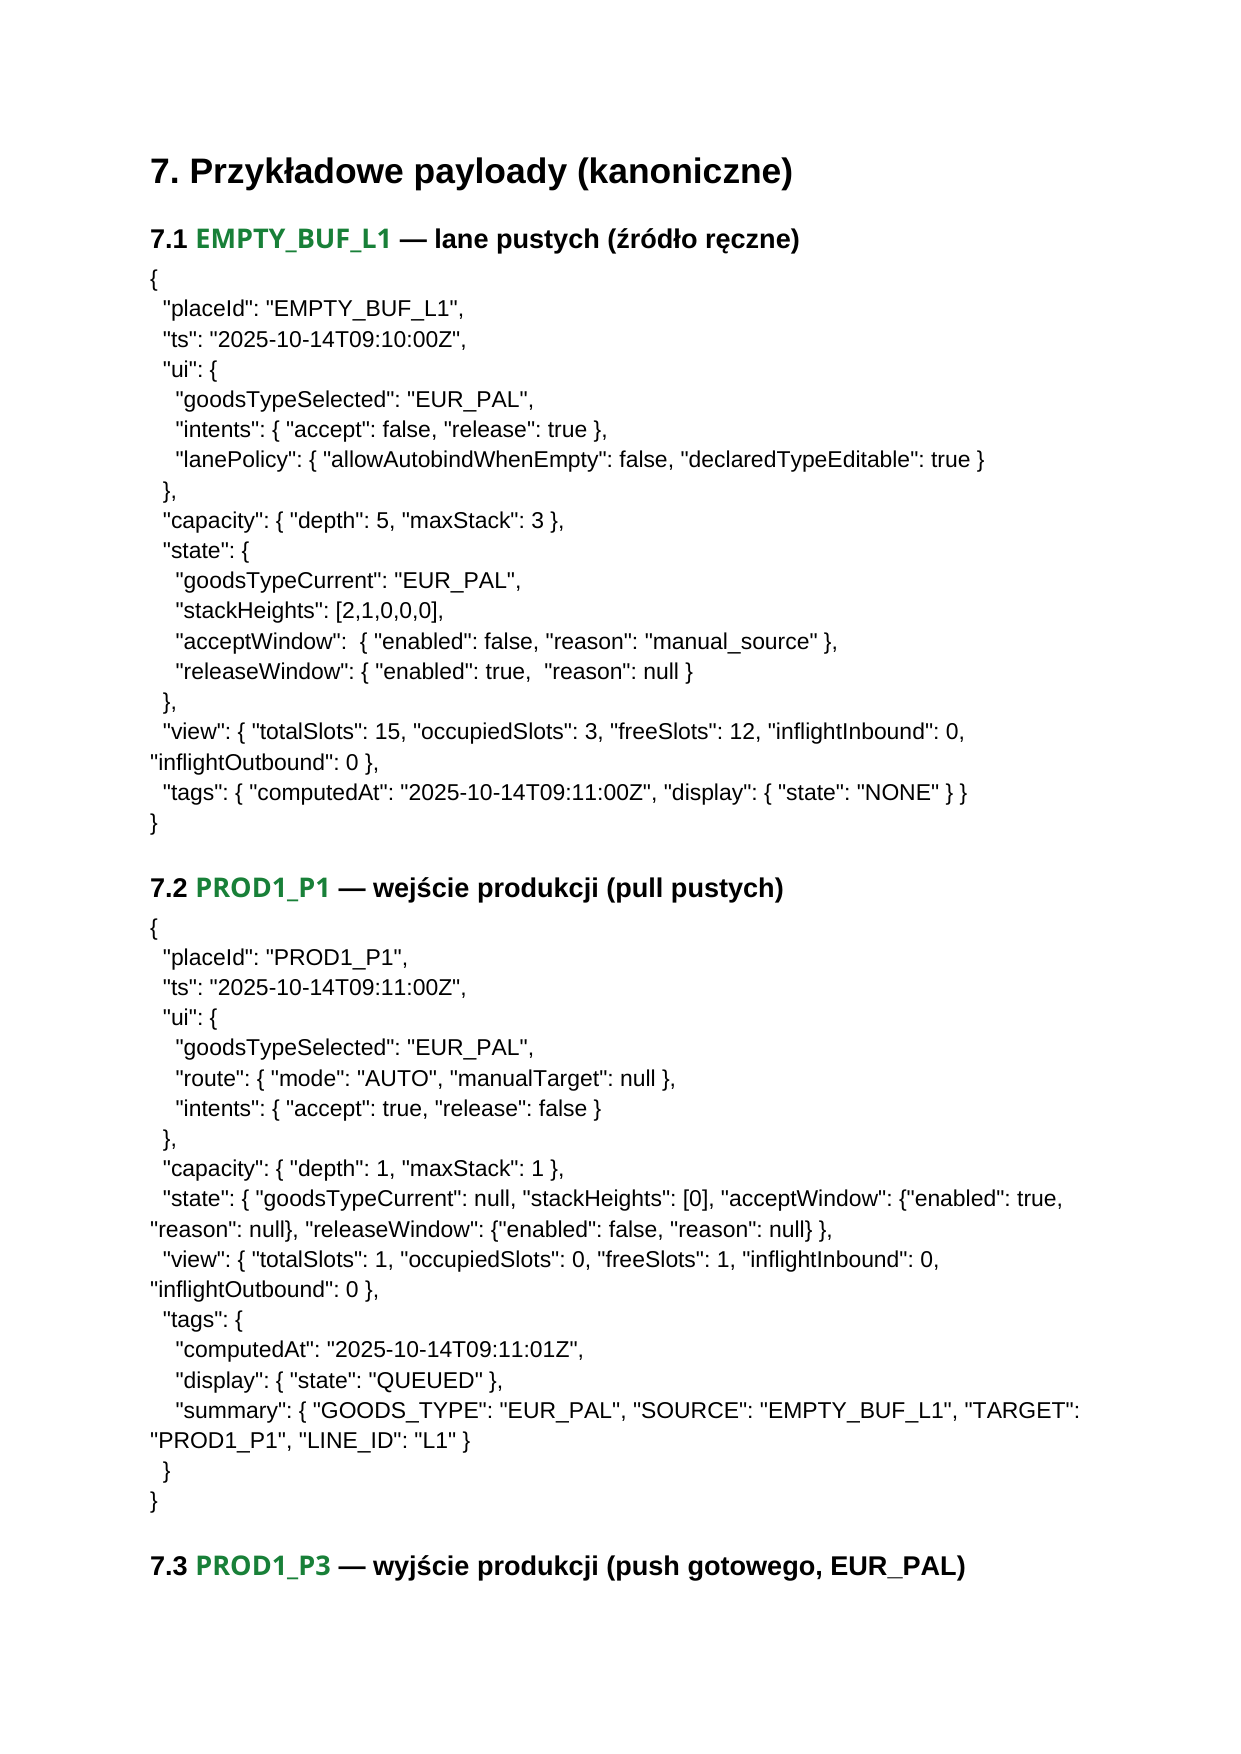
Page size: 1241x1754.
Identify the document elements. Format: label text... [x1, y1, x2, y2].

subtitle 7.2 PROD1_P1 — wejście produkcji (pull pustych) [150, 868, 1090, 905]
text "ui": { [150, 1004, 1090, 1030]
text "view": { "totalSlots": 15, "occupiedSlots": 3, "freeSlots": 12, "inflightInbound": 0, "inflightOutbound": 0 }, [150, 718, 1090, 775]
text "ts": "2025-10-14T09:10:00Z", [150, 326, 1090, 352]
text "goodsTypeSelected": "EUR_PAL", [150, 386, 1090, 412]
text "ts": "2025-10-14T09:11:00Z", [150, 974, 1090, 1000]
text { [150, 913, 1090, 940]
text "acceptWindow": { "enabled": false, "reason": "manual_source" }, [150, 628, 1090, 654]
text } [150, 1487, 1090, 1514]
text "tags": { [150, 1306, 1090, 1332]
subtitle 7. Przykładowe payloady (kanoniczne) [150, 150, 1090, 191]
text }, [150, 688, 1090, 714]
text "stackHeights": [2,1,0,0,0], [150, 597, 1090, 624]
text "ui": { [150, 356, 1090, 382]
text "capacity": { "depth": 1, "maxStack": 1 }, [150, 1155, 1090, 1181]
text } [150, 1457, 1090, 1483]
text "display": { "state": "QUEUED" }, [150, 1367, 1090, 1393]
text "goodsTypeSelected": "EUR_PAL", [150, 1034, 1090, 1061]
text "state": { "goodsTypeCurrent": null, "stackHeights": [0], "acceptWindow": {"enabled": true, "reason": null}, "releaseWindow": {"enabled": false, "reason": null} }, [150, 1185, 1090, 1242]
text "lanePolicy": { "allowAutobindWhenEmpty": false, "declaredTypeEditable": true } [150, 446, 1090, 473]
text "capacity": { "depth": 5, "maxStack": 3 }, [150, 507, 1090, 533]
text "view": { "totalSlots": 1, "occupiedSlots": 0, "freeSlots": 1, "inflightInbound": 0, "inflightOutbound": 0 }, [150, 1246, 1090, 1302]
text "computedAt": "2025-10-14T09:11:01Z", [150, 1336, 1090, 1363]
subtitle 7.1 EMPTY_BUF_L1 — lane pustych (źródło ręczne) [150, 220, 1090, 257]
text "placeId": "EMPTY_BUF_L1", [150, 295, 1090, 322]
text "intents": { "accept": true, "release": false } [150, 1095, 1090, 1121]
subtitle 7.3 PROD1_P3 — wyjście produkcji (push gotowego, EUR_PAL) [150, 1547, 1090, 1584]
text "releaseWindow": { "enabled": true, "reason": null } [150, 658, 1090, 684]
text "summary": { "GOODS_TYPE": "EUR_PAL", "SOURCE": "EMPTY_BUF_L1", "TARGET": "PROD1_P1", "LINE_ID": "L1" } [150, 1397, 1090, 1453]
text "placeId": "PROD1_P1", [150, 944, 1090, 970]
text "route": { "mode": "AUTO", "manualTarget": null }, [150, 1064, 1090, 1091]
text }, [150, 477, 1090, 503]
text }, [150, 1125, 1090, 1151]
text "goodsTypeCurrent": "EUR_PAL", [150, 567, 1090, 593]
text "intents": { "accept": false, "release": true }, [150, 416, 1090, 442]
text } [150, 809, 1090, 835]
text "tags": { "computedAt": "2025-10-14T09:11:00Z", "display": { "state": "NONE" } } [150, 779, 1090, 805]
text { [150, 265, 1090, 291]
text "state": { [150, 537, 1090, 563]
